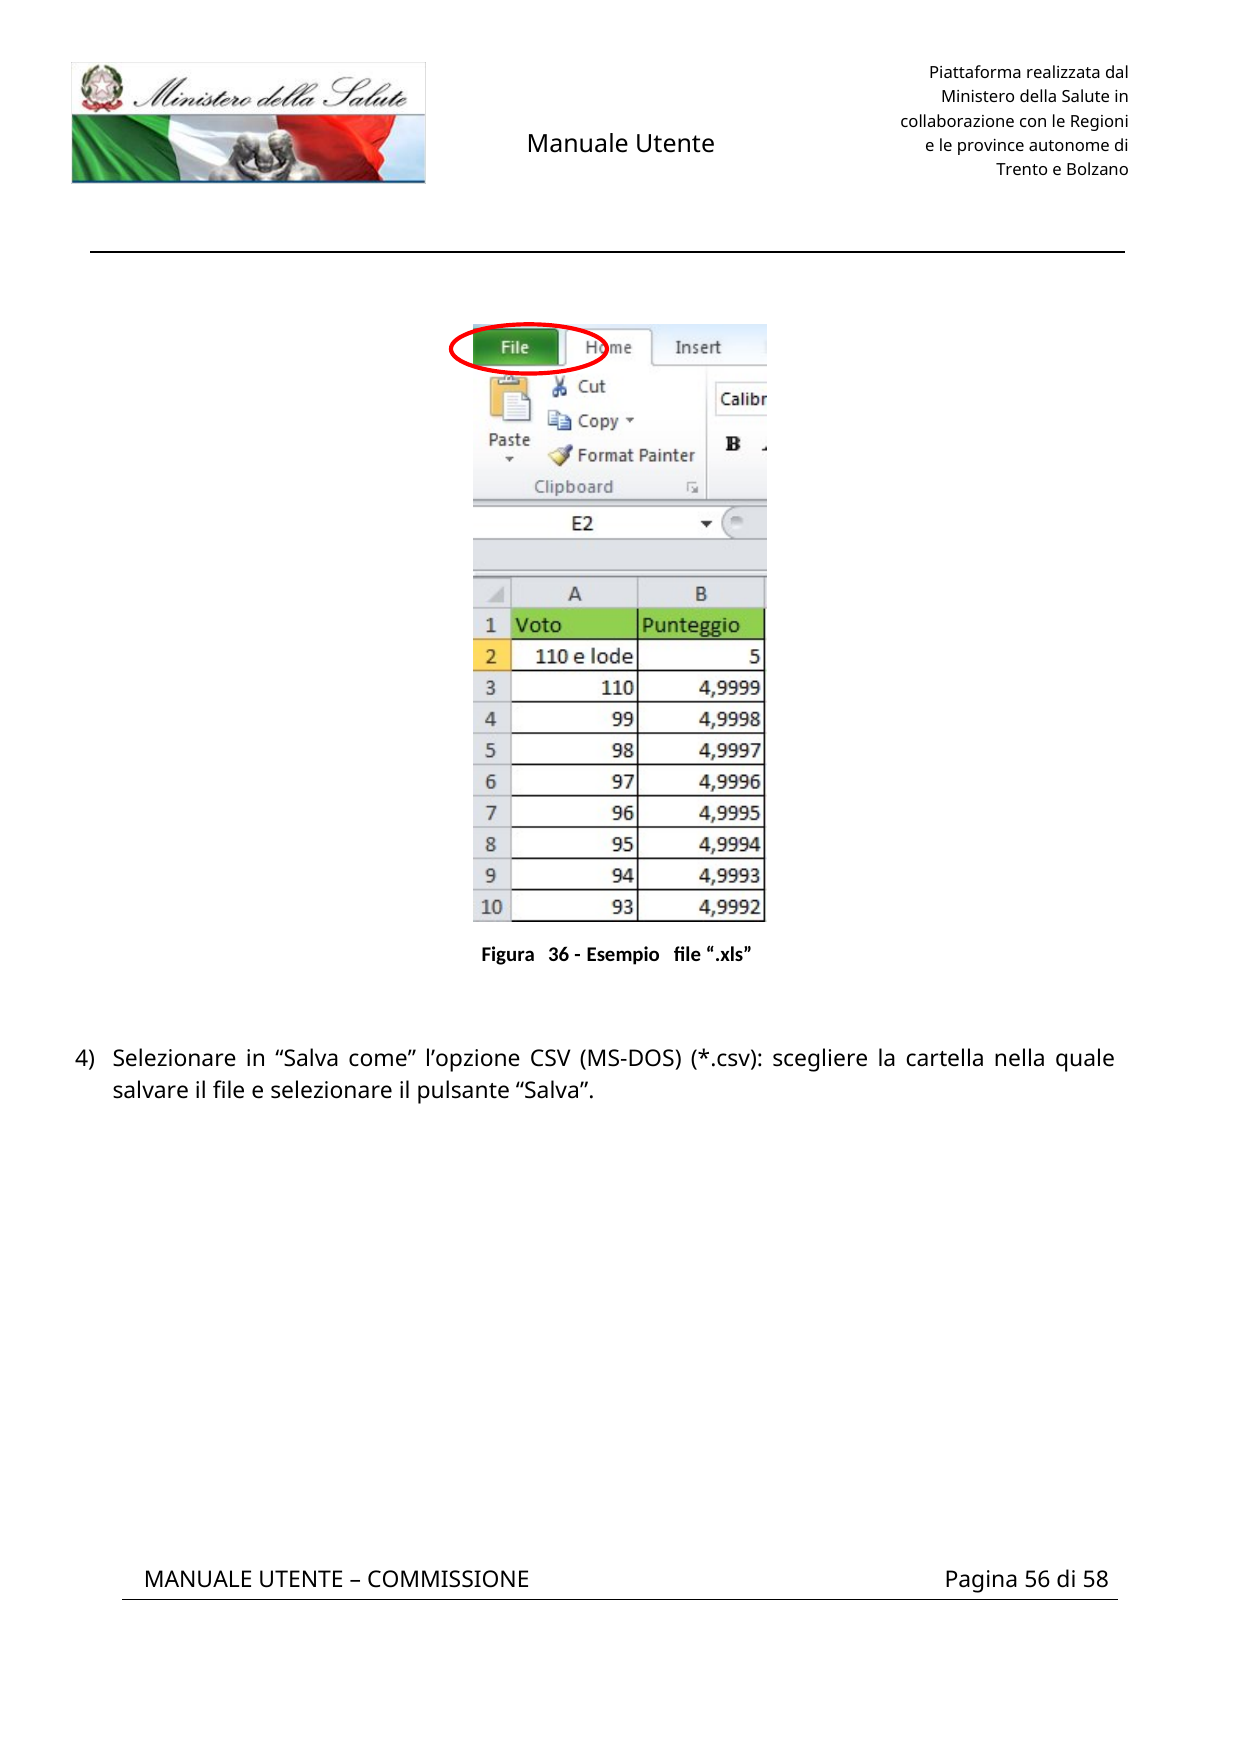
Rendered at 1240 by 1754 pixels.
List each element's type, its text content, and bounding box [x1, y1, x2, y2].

list Selezionare in “Salva come” l’opzione CSV (MS-DOS) (*.csv): scegliere la cartella nella quale salvare il file e selezionare il pulsante “Salva”. [75, 1042, 1116, 1105]
